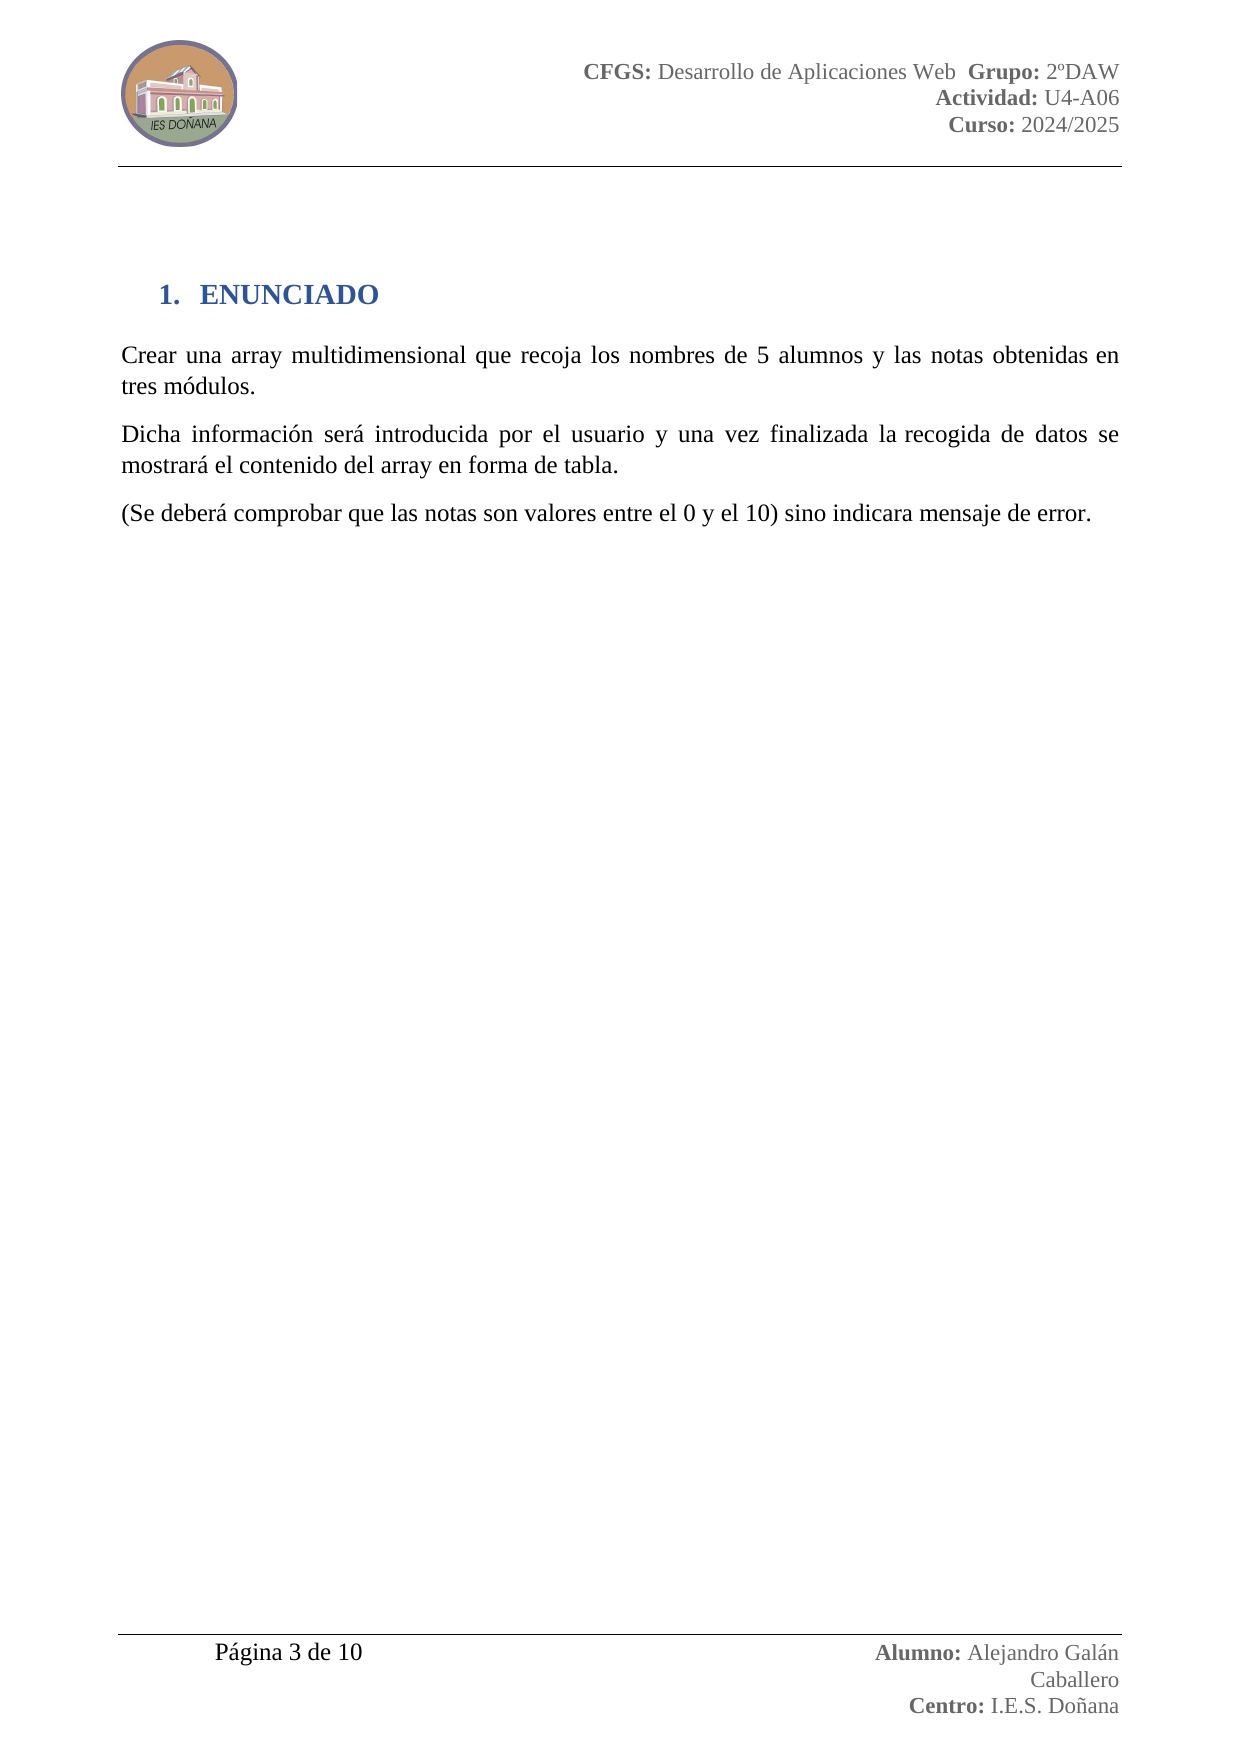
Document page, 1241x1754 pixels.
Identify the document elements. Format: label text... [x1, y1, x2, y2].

text (Se deberá comprobar que las notas son valores entre el 0 y el 10) sino indicara mensaje de error. [121, 498, 1119, 526]
text Crear una array multidimensional que recoja los nombres de 5 alumnos y las notas obtenidas en tres módulos. [121, 340, 1119, 400]
text Dicha información será introducida por el usuario y una vez finalizada la recogida de datos se mostrará el contenido del array en forma de tabla. [121, 419, 1119, 479]
subtitle ENUNCIADO [158, 277, 1119, 311]
picture [121, 40, 238, 147]
